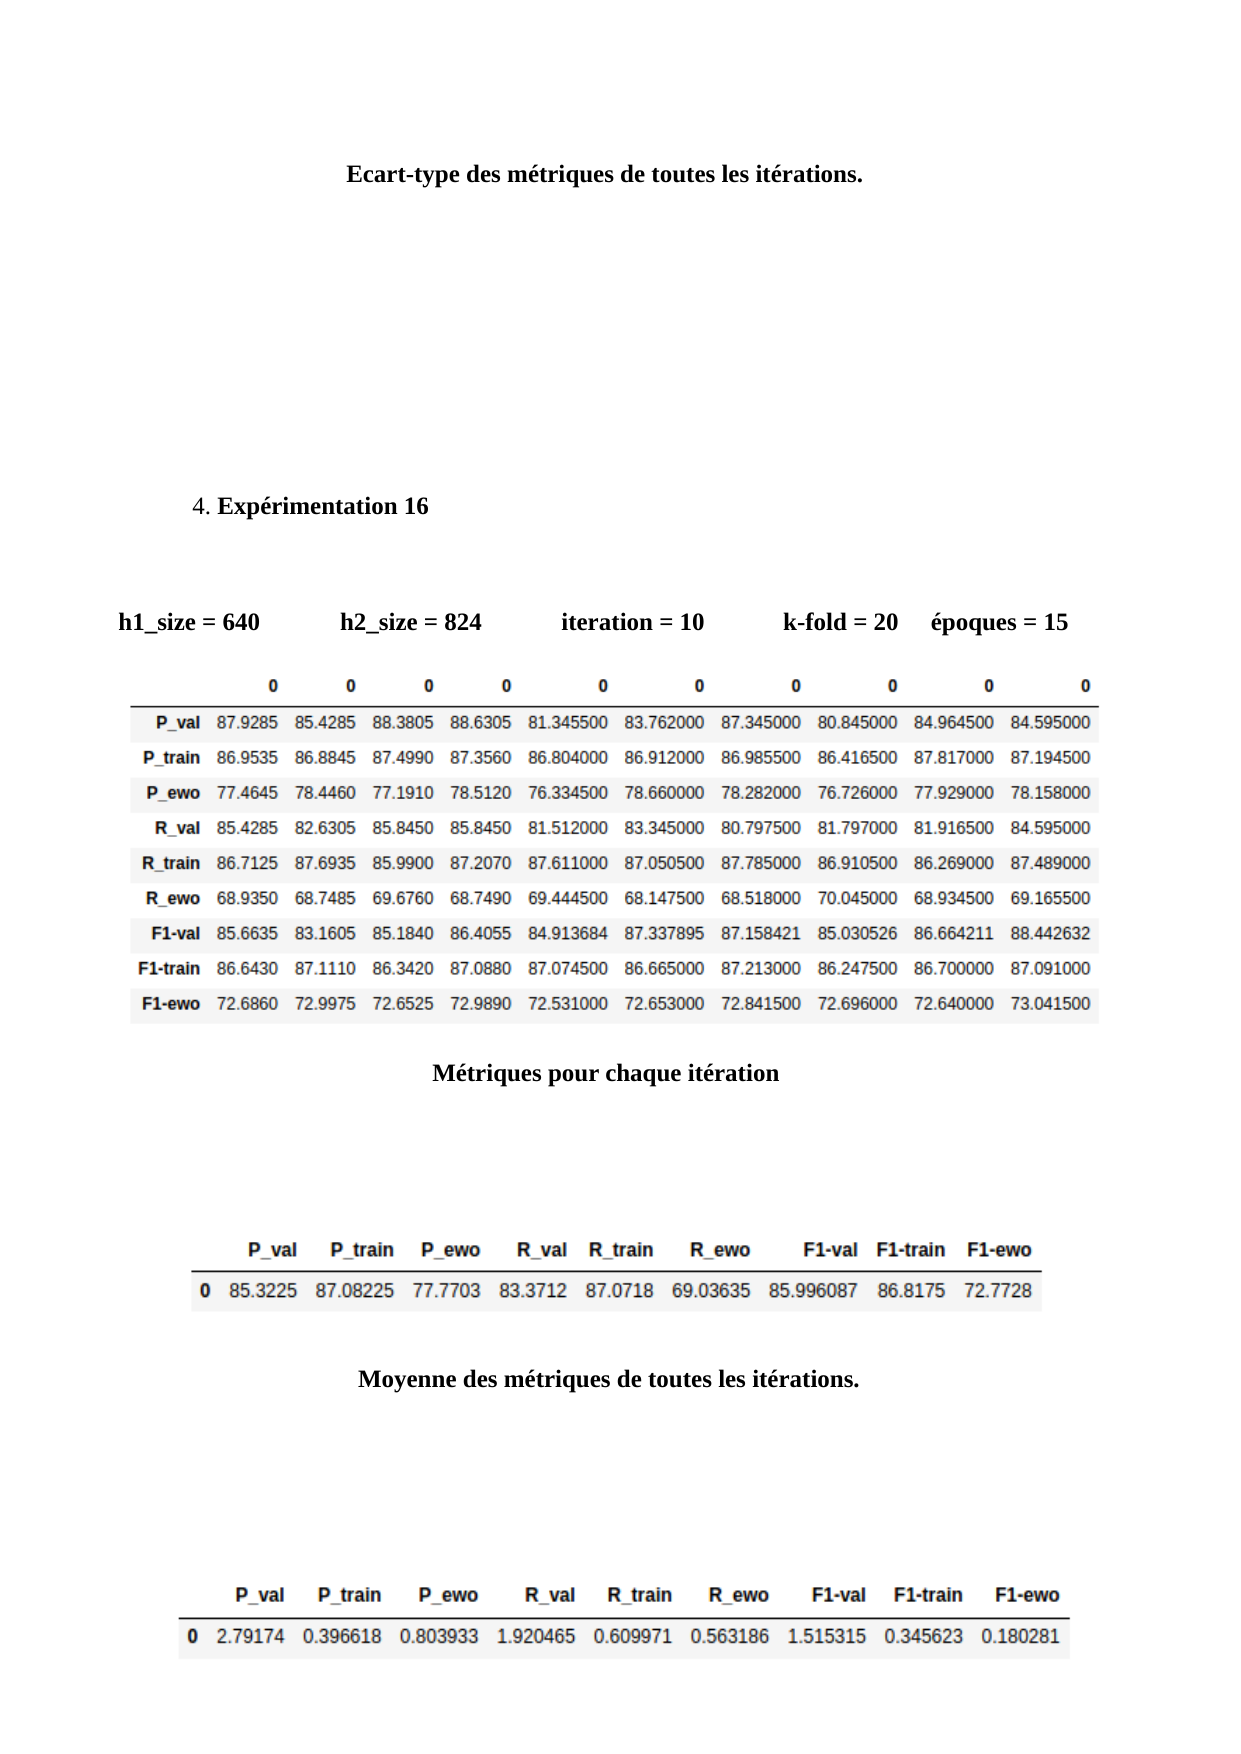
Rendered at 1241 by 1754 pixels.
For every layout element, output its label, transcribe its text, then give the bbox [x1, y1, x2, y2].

picture [118, 664, 1123, 1038]
picture [176, 1219, 1064, 1329]
picture [165, 1567, 1092, 1664]
text h1_size = 640 h2_size = 824 iteration = 10 k-fold = 20 époques = 15 [118, 607, 1122, 636]
text 4. Expérimentation 16 [118, 487, 1122, 521]
